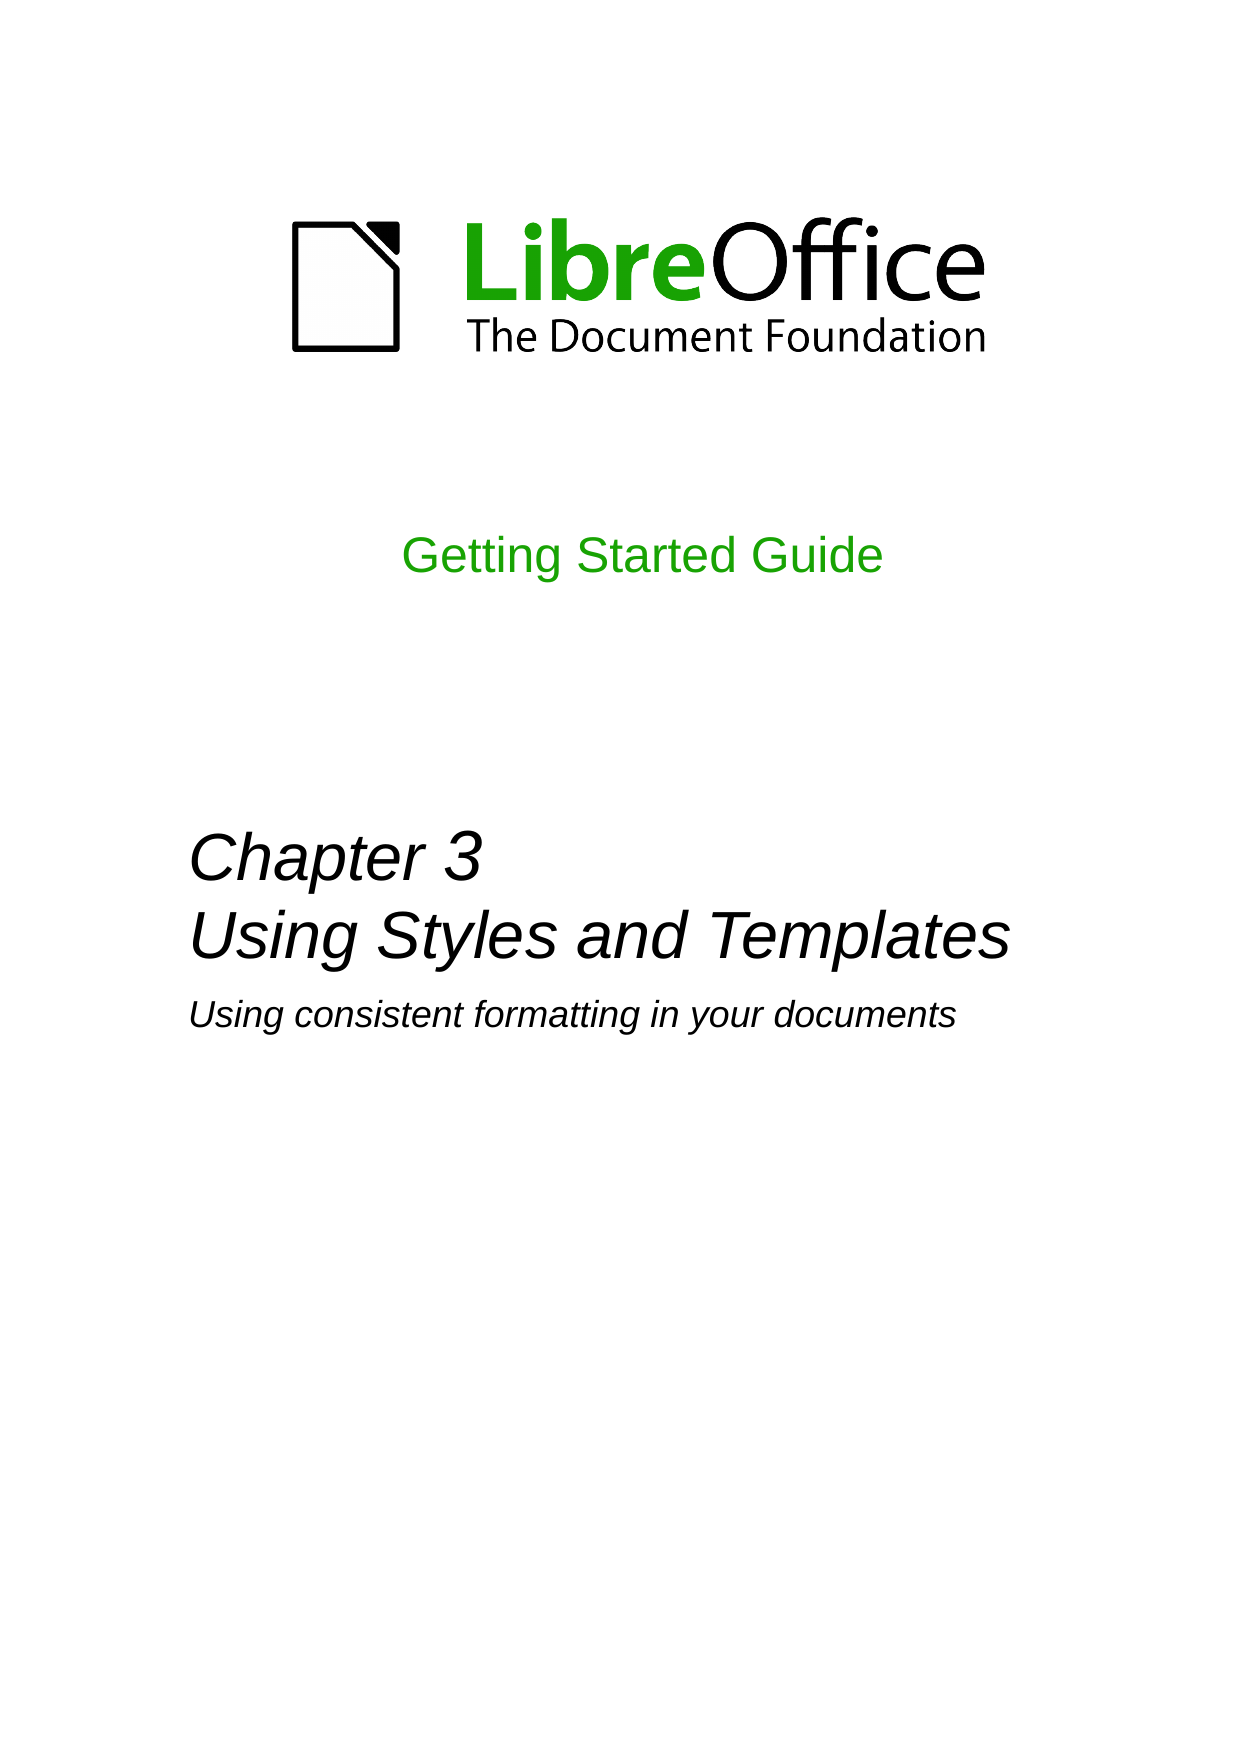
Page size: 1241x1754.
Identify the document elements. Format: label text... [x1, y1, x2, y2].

subtitle Using consistent formatting in your documents [188, 992, 1098, 1035]
text Getting Started Guide [188, 526, 1098, 583]
subtitle Chapter 3 Using Styles and Templates [188, 814, 1098, 972]
picture [250, 186, 1035, 387]
